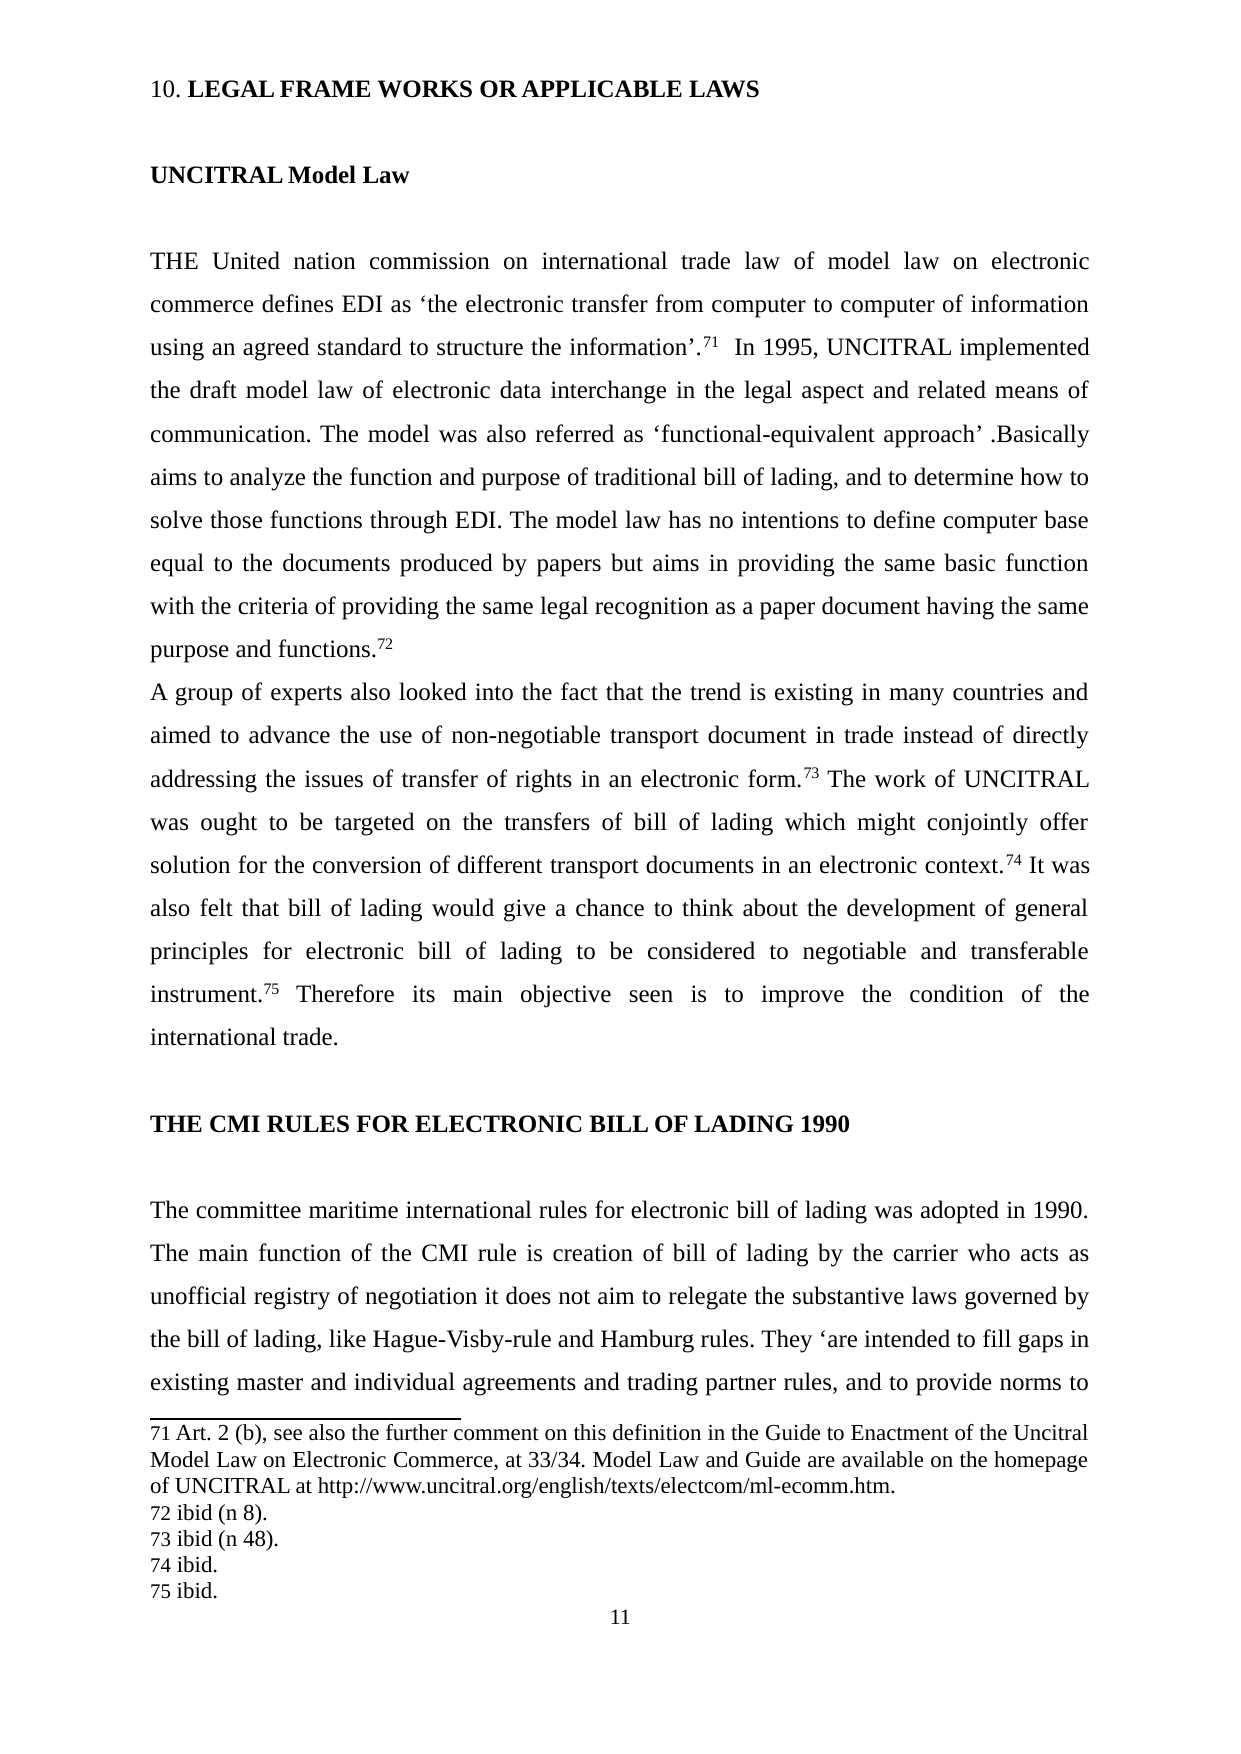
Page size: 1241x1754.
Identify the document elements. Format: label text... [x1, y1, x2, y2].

text UNCITRAL Model Law [150, 160, 1090, 189]
text ibid (n 8). [150, 1498, 1090, 1525]
text A group of experts also looked into the fact that the trend is existing in many countries and aimed to advance the use of non-negotiable transport document in trade instead of directly addressing the issues of transfer of rights in an electronic form. The work of UNCITRAL was ought to be targeted on the transfers of bill of lading which might conjointly offer solution for the conversion of different transport documents in an electronic context. It was also felt that bill of lading would give a chance to think about the development of general principles for electronic bill of lading to be considered to negotiable and transferable instrument. Therefore its main objective seen is to improve the condition of the international trade. [150, 677, 1090, 1051]
text 10. LEGAL FRAME WORKS OR APPLICABLE LAWS [150, 74, 1090, 102]
text The committee maritime international rules for electronic bill of lading was adopted in 1990. The main function of the CMI rule is creation of bill of lading by the carrier who acts as unofficial registry of negotiation it does not aim to relegate the substantive laws governed by the bill of lading, like Hague-Visby-rule and Hamburg rules. They ‘are intended to fill gaps in existing master and individual agreements and trading partner rules, and to provide norms to [150, 1195, 1090, 1396]
text ibid. [150, 1578, 1090, 1604]
text THE United nation commission on international trade law of model law on electronic commerce defines EDI as ‘the electronic transfer from computer to computer of information using an agreed standard to structure the information’. In 1995, UNCITRAL implemented the draft model law of electronic data interchange in the legal aspect and related means of communication. The model was also referred as ‘functional-equivalent approach’ .Basically aims to analyze the function and purpose of traditional bill of lading, and to determine how to solve those functions through EDI. The model law has no intentions to define computer base equal to the documents produced by papers but aims in providing the same basic function with the criteria of providing the same legal recognition as a paper document having the same purpose and functions. [150, 246, 1090, 663]
text ibid (n 48). [150, 1525, 1090, 1551]
text THE CMI RULES FOR ELECTRONIC BILL OF LADING 1990 [150, 1109, 1090, 1137]
text Art. 2 (b), see also the further comment on this definition in the Guide to Enactment of the Uncitral Model Law on Electronic Commerce, at 33/34. Model Law and Guide are available on the homepage of UNCITRAL at http://www.uncitral.org/english/texts/electcom/ml-ecomm.htm. [150, 1419, 1090, 1498]
text ibid. [150, 1551, 1090, 1578]
